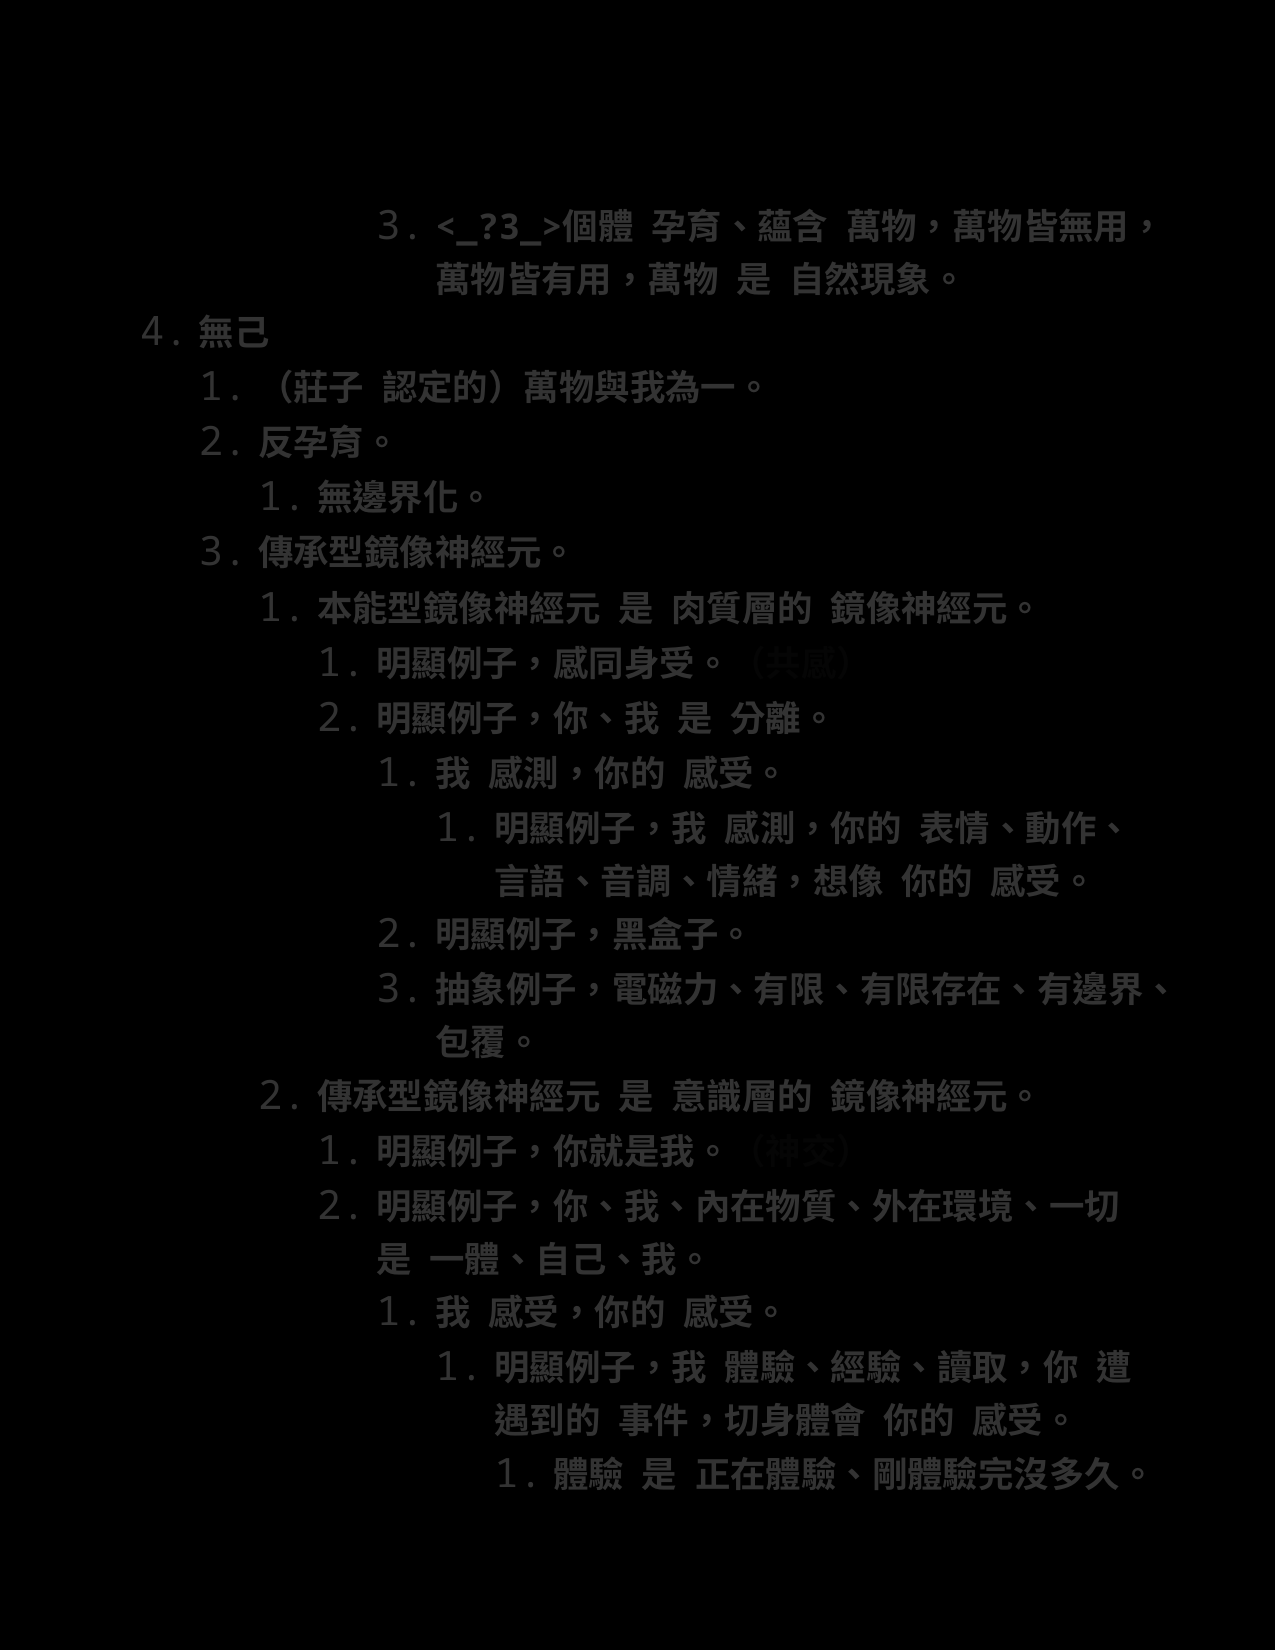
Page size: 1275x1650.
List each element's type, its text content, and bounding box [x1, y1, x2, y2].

list 反孕育。 [199, 412, 1157, 467]
list 本能型鏡像神經元 是 肉質層的 鏡像神經元。 [258, 578, 1157, 633]
list 明顯例子，感同身受。（共感） [317, 633, 1157, 688]
list 無己 [140, 302, 1157, 357]
list 明顯例子，我 感測，你的 表情、動作、言語、音調、情緒，想像 你的 感受。 [435, 798, 1157, 904]
list 我 感受，你的 感受。 [376, 1282, 1157, 1338]
list <_?3_>個體 孕育、蘊含 萬物，萬物皆無用，萬物皆有用，萬物 是 自然現象。 [376, 196, 1157, 302]
list 明顯例子，你、我、內在物質、外在環境、一切 是 一體、自己、我。 [317, 1176, 1157, 1282]
list 明顯例子，我 體驗、經驗、讀取，你 遭遇到的 事件，切身體會 你的 感受。 [435, 1338, 1157, 1444]
list 體驗 是 正在體驗、剛體驗完沒多久。 [494, 1444, 1157, 1499]
list 傳承型鏡像神經元 是 意識層的 鏡像神經元。 [258, 1066, 1157, 1121]
list 明顯例子，你就是我。（神交） [317, 1121, 1157, 1176]
list 明顯例子，黑盒子。 [376, 904, 1157, 959]
list 我 感測，你的 感受。 [376, 743, 1157, 798]
list 無邊界化。 [258, 467, 1157, 523]
list （莊子 認定的）萬物與我為一。 [199, 357, 1157, 412]
list 傳承型鏡像神經元。 [199, 523, 1157, 578]
list 明顯例子，你、我 是 分離。 [317, 688, 1157, 743]
list 抽象例子，電磁力、有限、有限存在、有邊界、包覆。 [376, 959, 1157, 1066]
